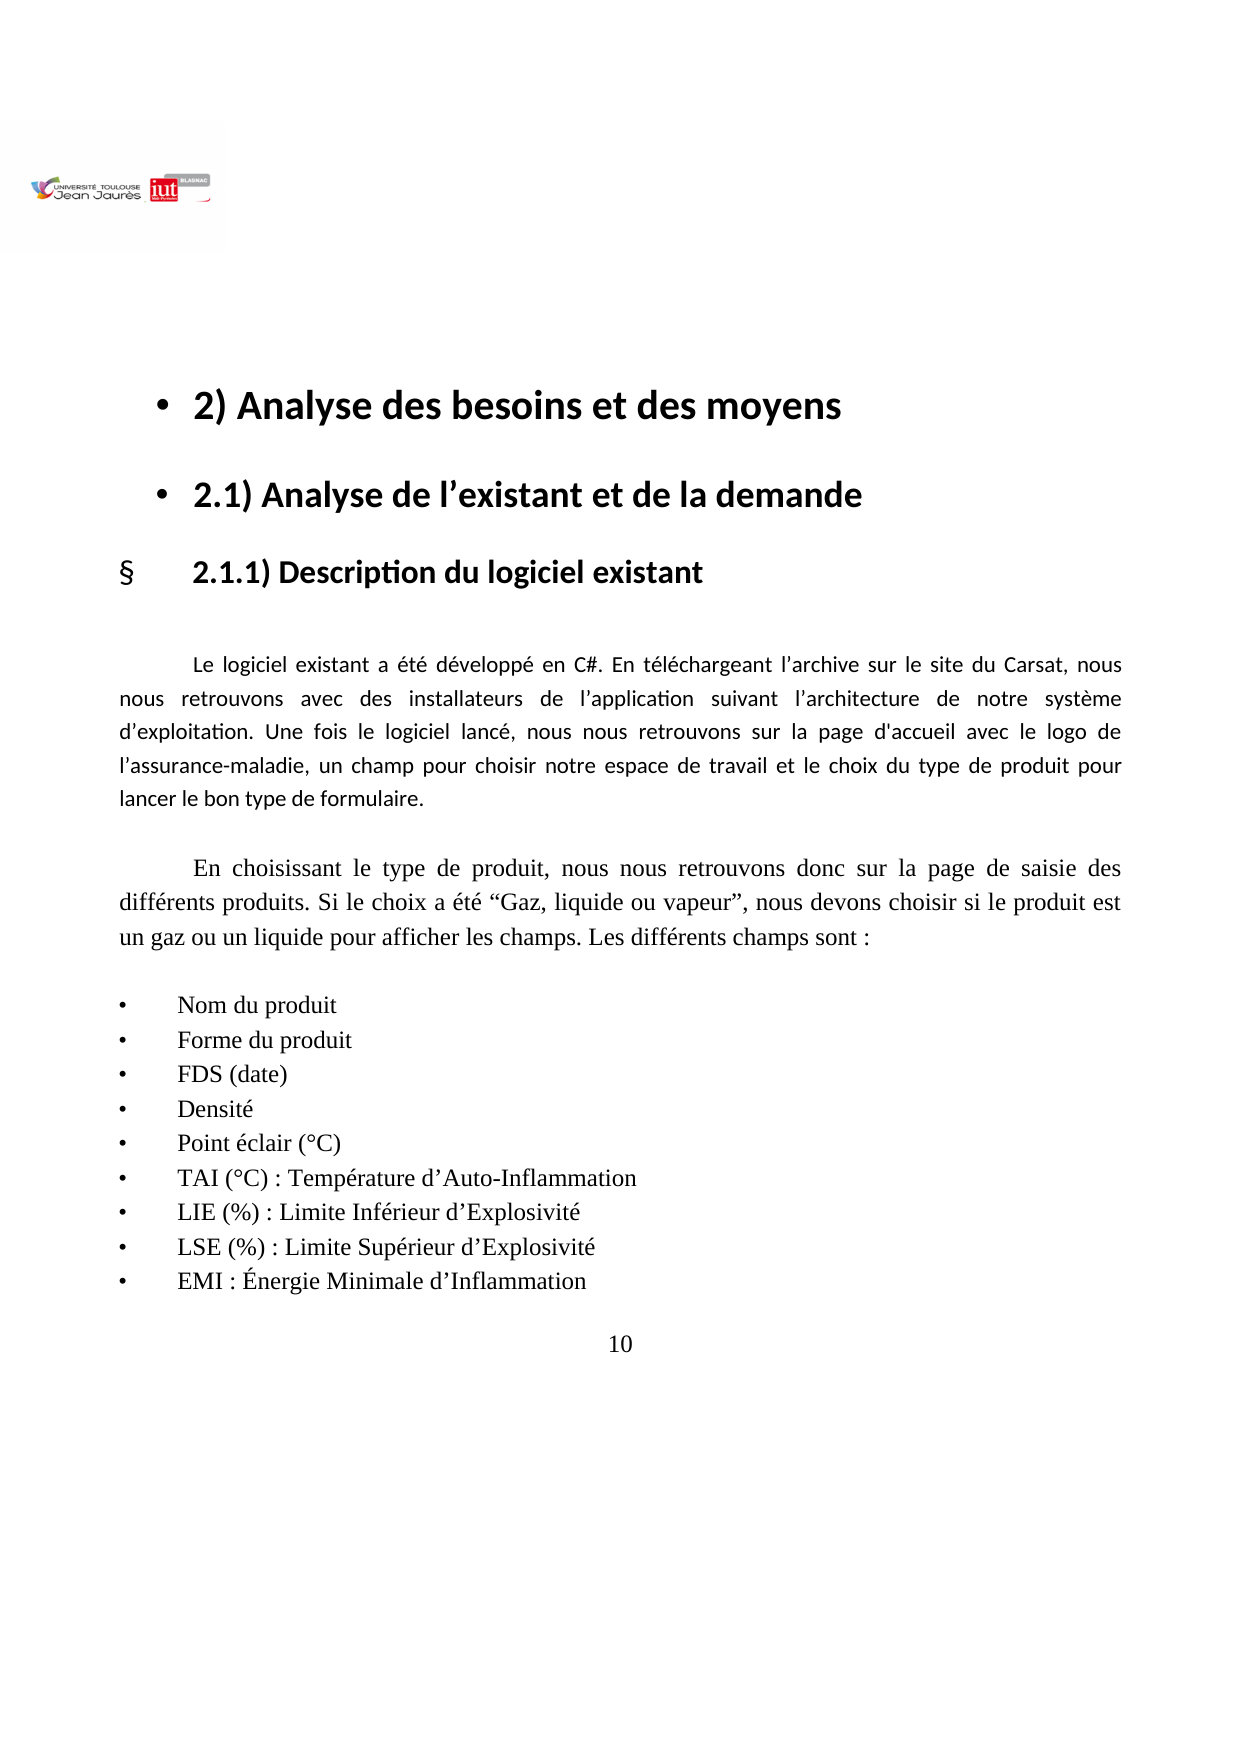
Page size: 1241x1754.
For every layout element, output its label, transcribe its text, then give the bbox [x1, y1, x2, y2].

list FDS (date) [118, 1059, 1122, 1088]
list 2.1) Analyse de l’existant et de la demande [156, 471, 1122, 517]
list LIE (%) : Limite Inférieur d’Explosivité [118, 1197, 1122, 1226]
list 2) Analyse des besoins et des moyens [156, 379, 1122, 430]
list TAI (°C) : Température d’Auto-Inflammation [118, 1163, 1122, 1192]
list Densité [118, 1094, 1122, 1123]
list 2.1.1) Description du logiciel existant [118, 551, 1122, 592]
list LSE (%) : Limite Supérieur d’Explosivité [118, 1232, 1122, 1261]
text Le logiciel existant a été développé en C#. En téléchargeant l’archive sur le site du Carsat, nous nous retrouvons avec des installateurs de l’application suivant l’architecture de notre système d’exploitation. Une fois le logiciel lancé, nous nous retrouvons sur la page d'accueil avec le logo de l’assurance-maladie, un champ pour choisir notre espace de travail et le choix du type de produit pour lancer le bon type de formulaire. [119, 650, 1122, 813]
list Point éclair (°C) [118, 1128, 1122, 1157]
picture [0, 121, 226, 254]
text En choisissant le type de produit, nous nous retrouvons donc sur la page de saisie des différents produits. Si le choix a été “Gaz, liquide ou vapeur”, nous devons choisir si le produit est un gaz ou un liquide pour afficher les champs. Les différents champs sont : [119, 853, 1122, 950]
list Nom du produit [118, 991, 1122, 1019]
list Forme du produit [118, 1025, 1122, 1054]
list EMI : Énergie Minimale d’Inflammation [118, 1266, 1122, 1295]
